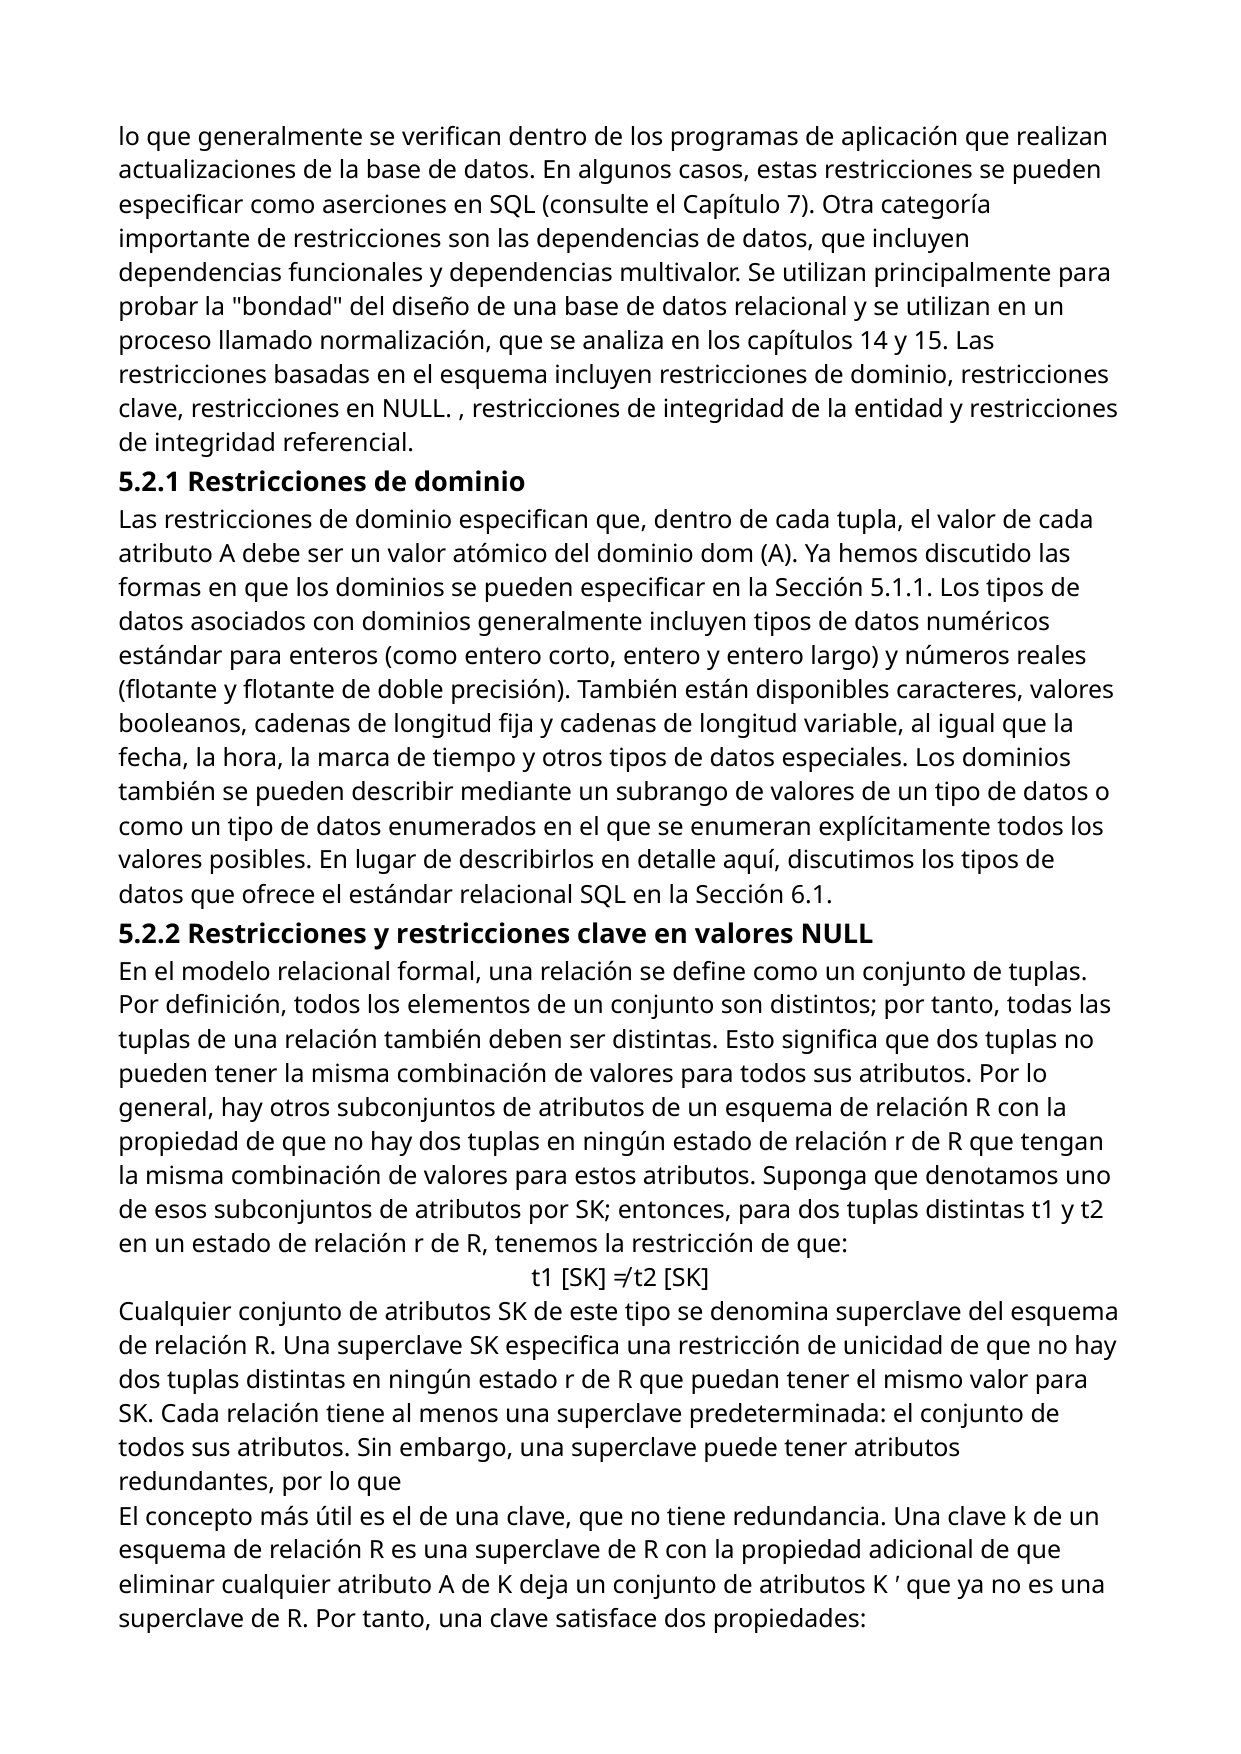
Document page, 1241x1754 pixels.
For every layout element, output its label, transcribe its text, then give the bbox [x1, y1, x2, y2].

text Cualquier conjunto de atributos SK de este tipo se denomina superclave del esquema de relación R. Una superclave SK especifica una restricción de unicidad de que no hay dos tuplas distintas en ningún estado r de R que puedan tener el mismo valor para SK. Cada relación tiene al menos una superclave predeterminada: el conjunto de todos sus atributos. Sin embargo, una superclave puede tener atributos redundantes, por lo que [118, 1294, 1122, 1498]
text Las restricciones de dominio especifican que, dentro de cada tupla, el valor de cada atributo A debe ser un valor atómico del dominio dom (A). Ya hemos discutido las formas en que los dominios se pueden especificar en la Sección 5.1.1. Los tipos de datos asociados con dominios generalmente incluyen tipos de datos numéricos estándar para enteros (como entero corto, entero y entero largo) y números reales (flotante y flotante de doble precisión). También están disponibles caracteres, valores booleanos, cadenas de longitud fija y cadenas de longitud variable, al igual que la fecha, la hora, la marca de tiempo y otros tipos de datos especiales. Los dominios también se pueden describir mediante un subrango de valores de un tipo de datos o como un tipo de datos enumerados en el que se enumeran explícitamente todos los valores posibles. En lugar de describirlos en detalle aquí, discutimos los tipos de datos que ofrece el estándar relacional SQL en la Sección 6.1. [118, 502, 1122, 910]
text En el modelo relacional formal, una relación se define como un conjunto de tuplas. Por definición, todos los elementos de un conjunto son distintos; por tanto, todas las tuplas de una relación también deben ser distintas. Esto significa que dos tuplas no pueden tener la misma combinación de valores para todos sus atributos. Por lo general, hay otros subconjuntos de atributos de un esquema de relación R con la propiedad de que no hay dos tuplas en ningún estado de relación r de R que tengan la misma combinación de valores para estos atributos. Suponga que denotamos uno de esos subconjuntos de atributos por SK; entonces, para dos tuplas distintas t1 y t2 en un estado de relación r de R, tenemos la restricción de que: [118, 953, 1122, 1260]
text t1 [SK] ≠ t2 [SK] [118, 1260, 1122, 1294]
text lo que generalmente se verifican dentro de los programas de aplicación que realizan actualizaciones de la base de datos. En algunos casos, estas restricciones se pueden especificar como aserciones en SQL (consulte el Capítulo 7). Otra categoría importante de restricciones son las dependencias de datos, que incluyen dependencias funcionales y dependencias multivalor. Se utilizan principalmente para probar la "bondad" del diseño de una base de datos relacional y se utilizan en un proceso llamado normalización, que se analiza en los capítulos 14 y 15. Las restricciones basadas en el esquema incluyen restricciones de dominio, restricciones clave, restricciones en NULL. , restricciones de integridad de la entidad y restricciones de integridad referencial. [118, 118, 1122, 459]
subtitle 5.2.1 Restricciones de dominio [118, 463, 1122, 500]
text El concepto más útil es el de una clave, que no tiene redundancia. Una clave k de un esquema de relación R es una superclave de R con la propiedad adicional de que eliminar cualquier atributo A de K deja un conjunto de atributos K ′ que ya no es una superclave de R. Por tanto, una clave satisface dos propiedades: [118, 1498, 1122, 1634]
subtitle 5.2.2 Restricciones y restricciones clave en valores NULL [118, 914, 1122, 951]
